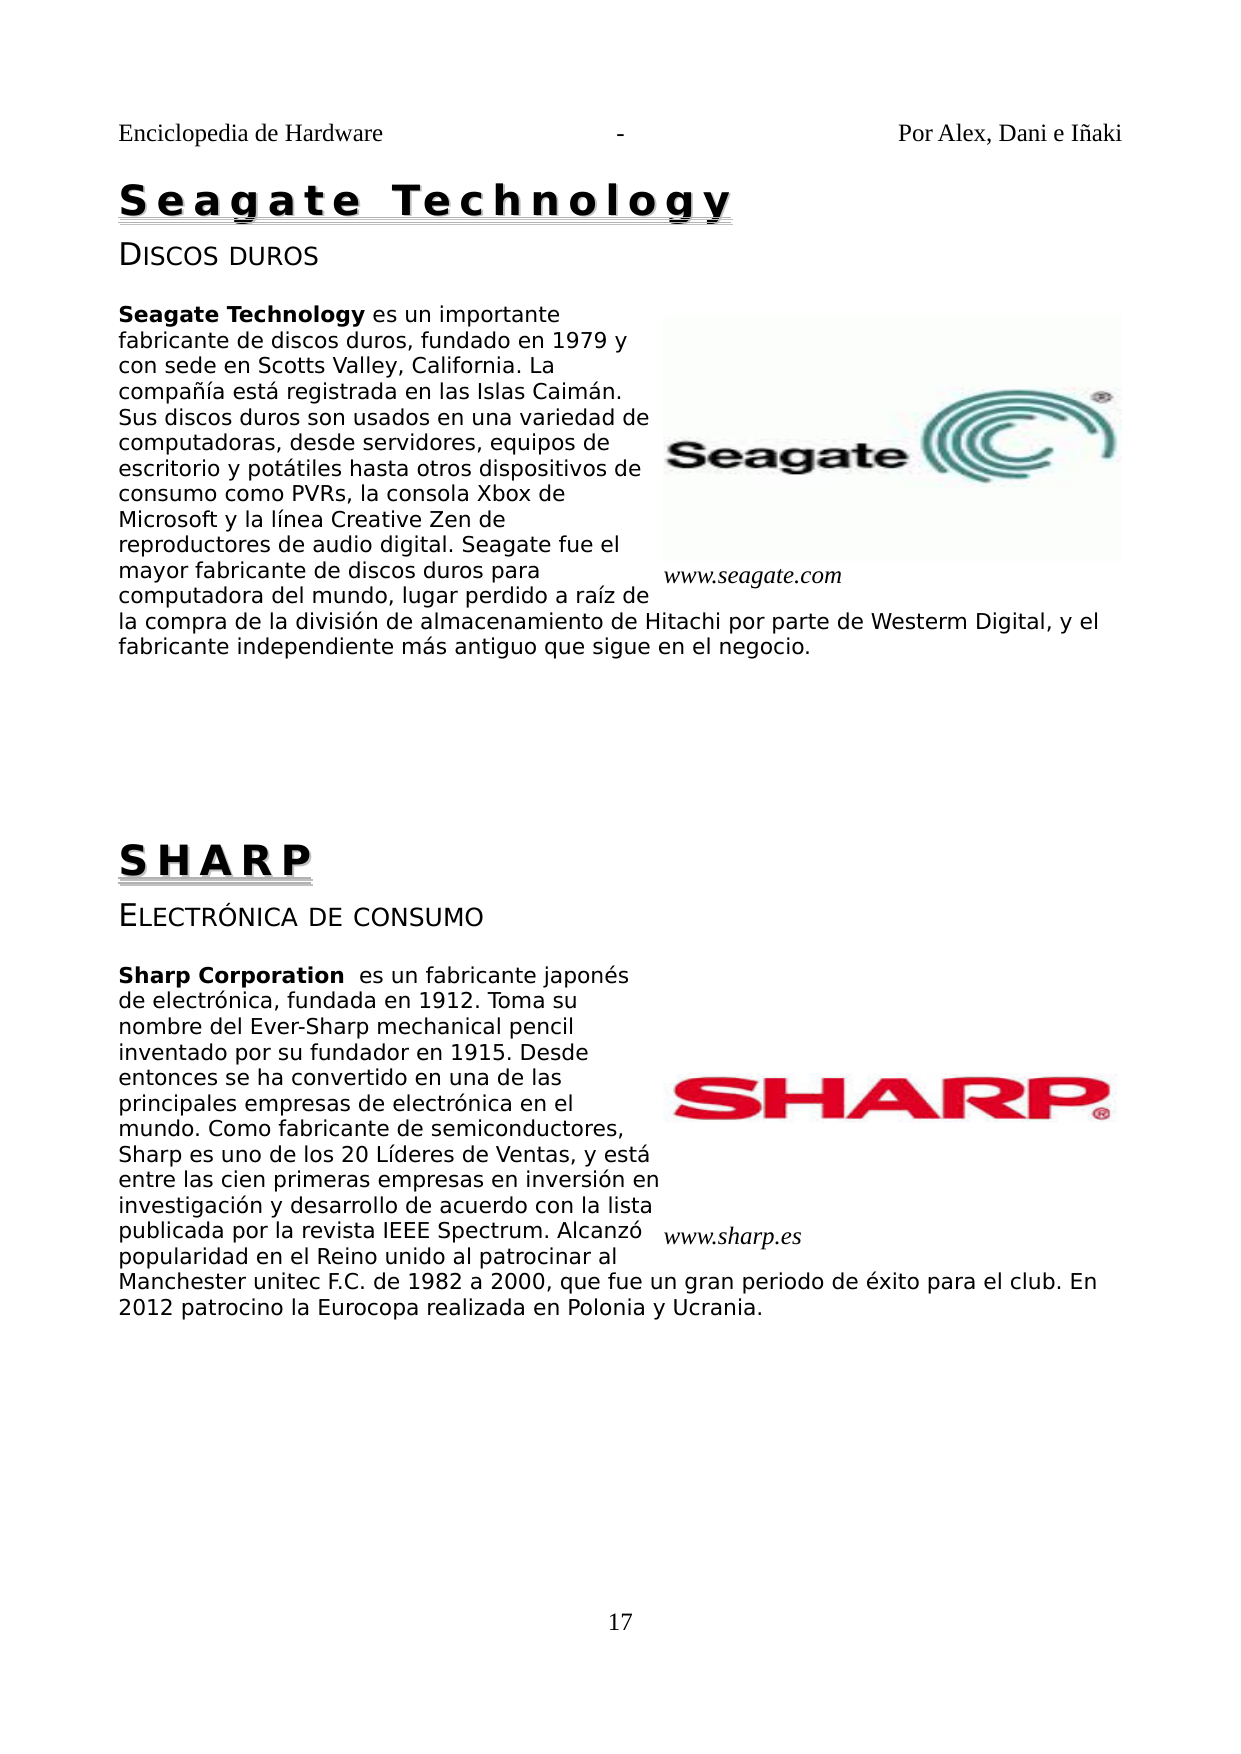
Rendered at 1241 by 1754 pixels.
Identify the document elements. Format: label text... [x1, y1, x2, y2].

picture [663, 975, 1123, 1222]
text Discos duros [118, 237, 1122, 273]
picture [663, 315, 1123, 561]
text Electrónica de consumo [118, 897, 1122, 934]
text SHARP [118, 837, 1122, 886]
text Seagate Technology es un importante fabricante de discos duros, fundado en 1979 y con sede en Scotts Valley, California. La compañía está registrada en las Islas Caimán. Sus discos duros son usados en una variedad de computadoras, desde servidores, equipos de escritorio y potátiles hasta otros dispositivos de consumo como PVRs, la consola Xbox de Microsoft y la línea Creative Zen de reproductores de audio digital. Seagate fue el mayor fabricante de discos duros para computadora del mundo, lugar perdido a raíz de la compra de la división de almacenamiento de Hitachi por parte de Westerm Digital, y el fabricante independiente más antiguo que sigue en el negocio. [118, 302, 1122, 660]
text Sharp Corporation es un fabricante japonés de electrónica, fundada en 1912. Toma su nombre del Ever-Sharp mechanical pencil inventado por su fundador en 1915. Desde entonces se ha convertido en una de las principales empresas de electrónica en el mundo. Como fabricante de semiconductores, Sharp es uno de los 20 Líderes de Ventas, y está entre las cien primeras empresas en inversión en investigación y desarrollo de acuerdo con la lista publicada por la revista IEEE Spectrum. Alcanzó popularidad en el Reino unido al patrocinar al Manchester unitec F.C. de 1982 a 2000, que fue un gran periodo de éxito para el club. En 2012 patrocino la Eurocopa realizada en Polonia y Ucrania. [118, 963, 1122, 1320]
text www.sharp.es [663, 1222, 1122, 1250]
text Seagate Technology [118, 176, 1122, 225]
text www.seagate.com [663, 561, 1122, 589]
